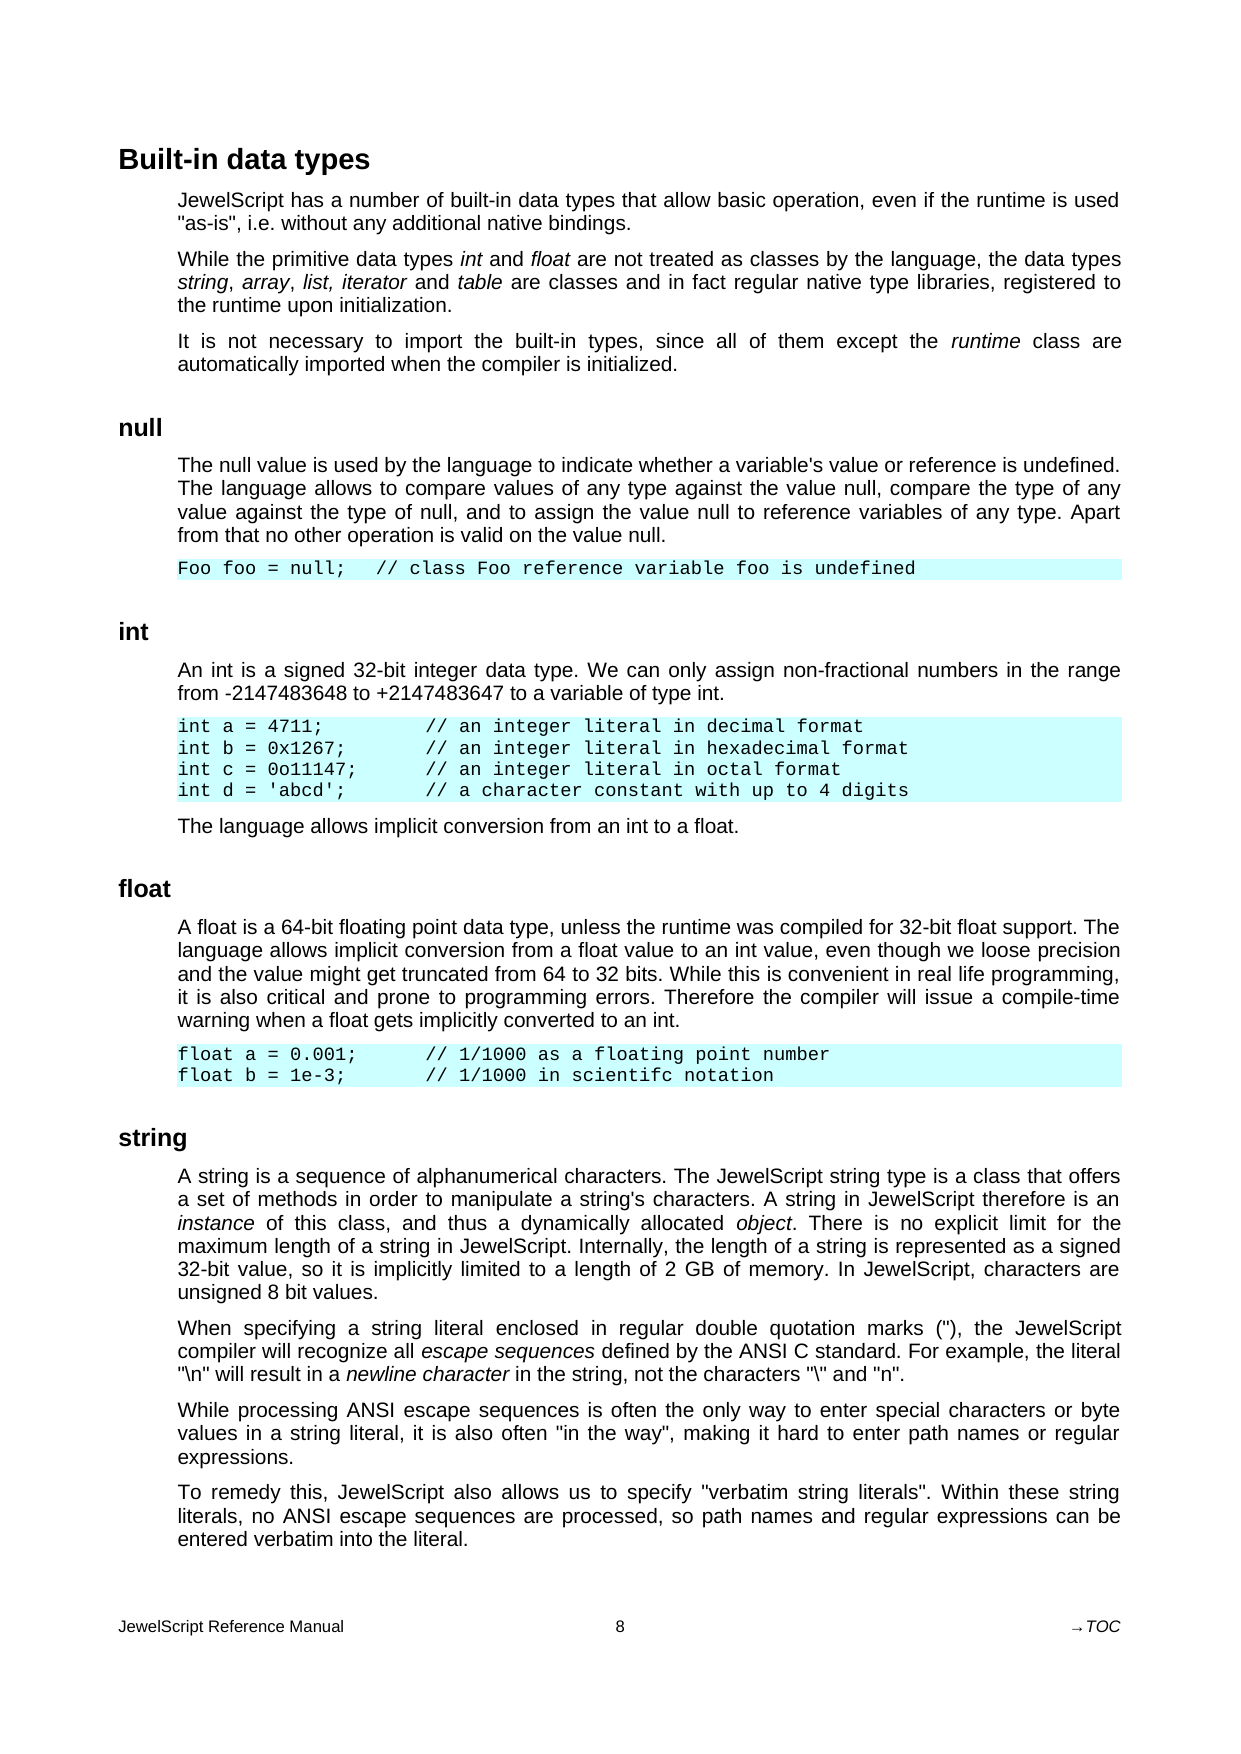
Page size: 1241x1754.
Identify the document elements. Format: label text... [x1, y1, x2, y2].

text While the primitive data types int and float are not treated as classes by the language, the data types string, array, list, iterator and table are classes and in fact regular native type libraries, registered to the runtime upon initialization. [177, 247, 1122, 317]
text It is not necessary to import the built-in types, since all of them except the runtime class are automatically imported when the compiler is initialized. [177, 329, 1122, 376]
text The language allows implicit conversion from an int to a float. [177, 814, 1122, 838]
text An int is a signed 32-bit integer data type. We can only assign non-fractional numbers in the range from -2147483648 to +2147483647 to a variable of type int. [177, 658, 1122, 705]
text int a = 4711; // an integer literal in decimal format int b = 0x1267; // an integer literal in hexadecimal format int c = 0o11147; // an integer literal in octal format int d = 'abcd'; // a character constant with up to 4 digits [177, 717, 1122, 802]
subtitle float [118, 875, 1122, 903]
text To remedy this, JewelScript also allows us to specify "verbatim string literals". Within these string literals, no ANSI escape sequences are processed, so path names and regular expressions can be entered verbatim into the literal. [177, 1481, 1122, 1551]
subtitle int [118, 618, 1122, 646]
subtitle string [118, 1124, 1122, 1152]
text Foo foo = null; // class Foo reference variable foo is undefined [177, 559, 1122, 580]
subtitle null [118, 413, 1122, 441]
subtitle Built-in data types [118, 143, 1122, 176]
text JewelScript has a number of built-in data types that allow basic operation, even if the runtime is used "as-is", i.e. without any additional native bindings. [177, 188, 1122, 235]
text A float is a 64-bit floating point data type, unless the runtime was compiled for 32-bit float support. The language allows implicit conversion from a float value to an int value, even though we loose precision and the value might get truncated from 64 to 32 bits. While this is convenient in real life programming, it is also critical and prone to programming errors. Therefore the compiler will issue a compile-time warning when a float gets implicitly converted to an int. [177, 916, 1122, 1032]
text The null value is used by the language to indicate whether a variable's value or reference is undefined. The language allows to compare values of any type against the value null, compare the type of any value against the type of null, and to assign the value null to reference variables of any type. Apart from that no other operation is valid on the value null. [177, 454, 1122, 547]
text While processing ANSI escape sequences is often the only way to enter special characters or byte values in a string literal, it is also often "in the way", making it hard to enter path names or regular expressions. [177, 1399, 1122, 1468]
text A string is a sequence of alphanumerical characters. The JewelScript string type is a class that offers a set of methods in order to manipulate a string's characters. A string in JewelScript therefore is an instance of this class, and thus a dynamically allocated object. There is no explicit limit for the maximum length of a string in JewelScript. Internally, the length of a string is represented as a signed 32-bit value, so it is implicitly limited to a length of 2 GB of memory. In JewelScript, characters are unsigned 8 bit values. [177, 1165, 1122, 1304]
text float a = 0.001; // 1/1000 as a floating point number float b = 1e-3; // 1/1000 in scientifc notation [177, 1044, 1122, 1087]
text When specifying a string literal enclosed in regular double quotation marks ("), the JewelScript compiler will recognize all escape sequences defined by the ANSI C standard. For example, the literal "\n" will result in a newline character in the string, not the characters "\" and "n". [177, 1317, 1122, 1386]
